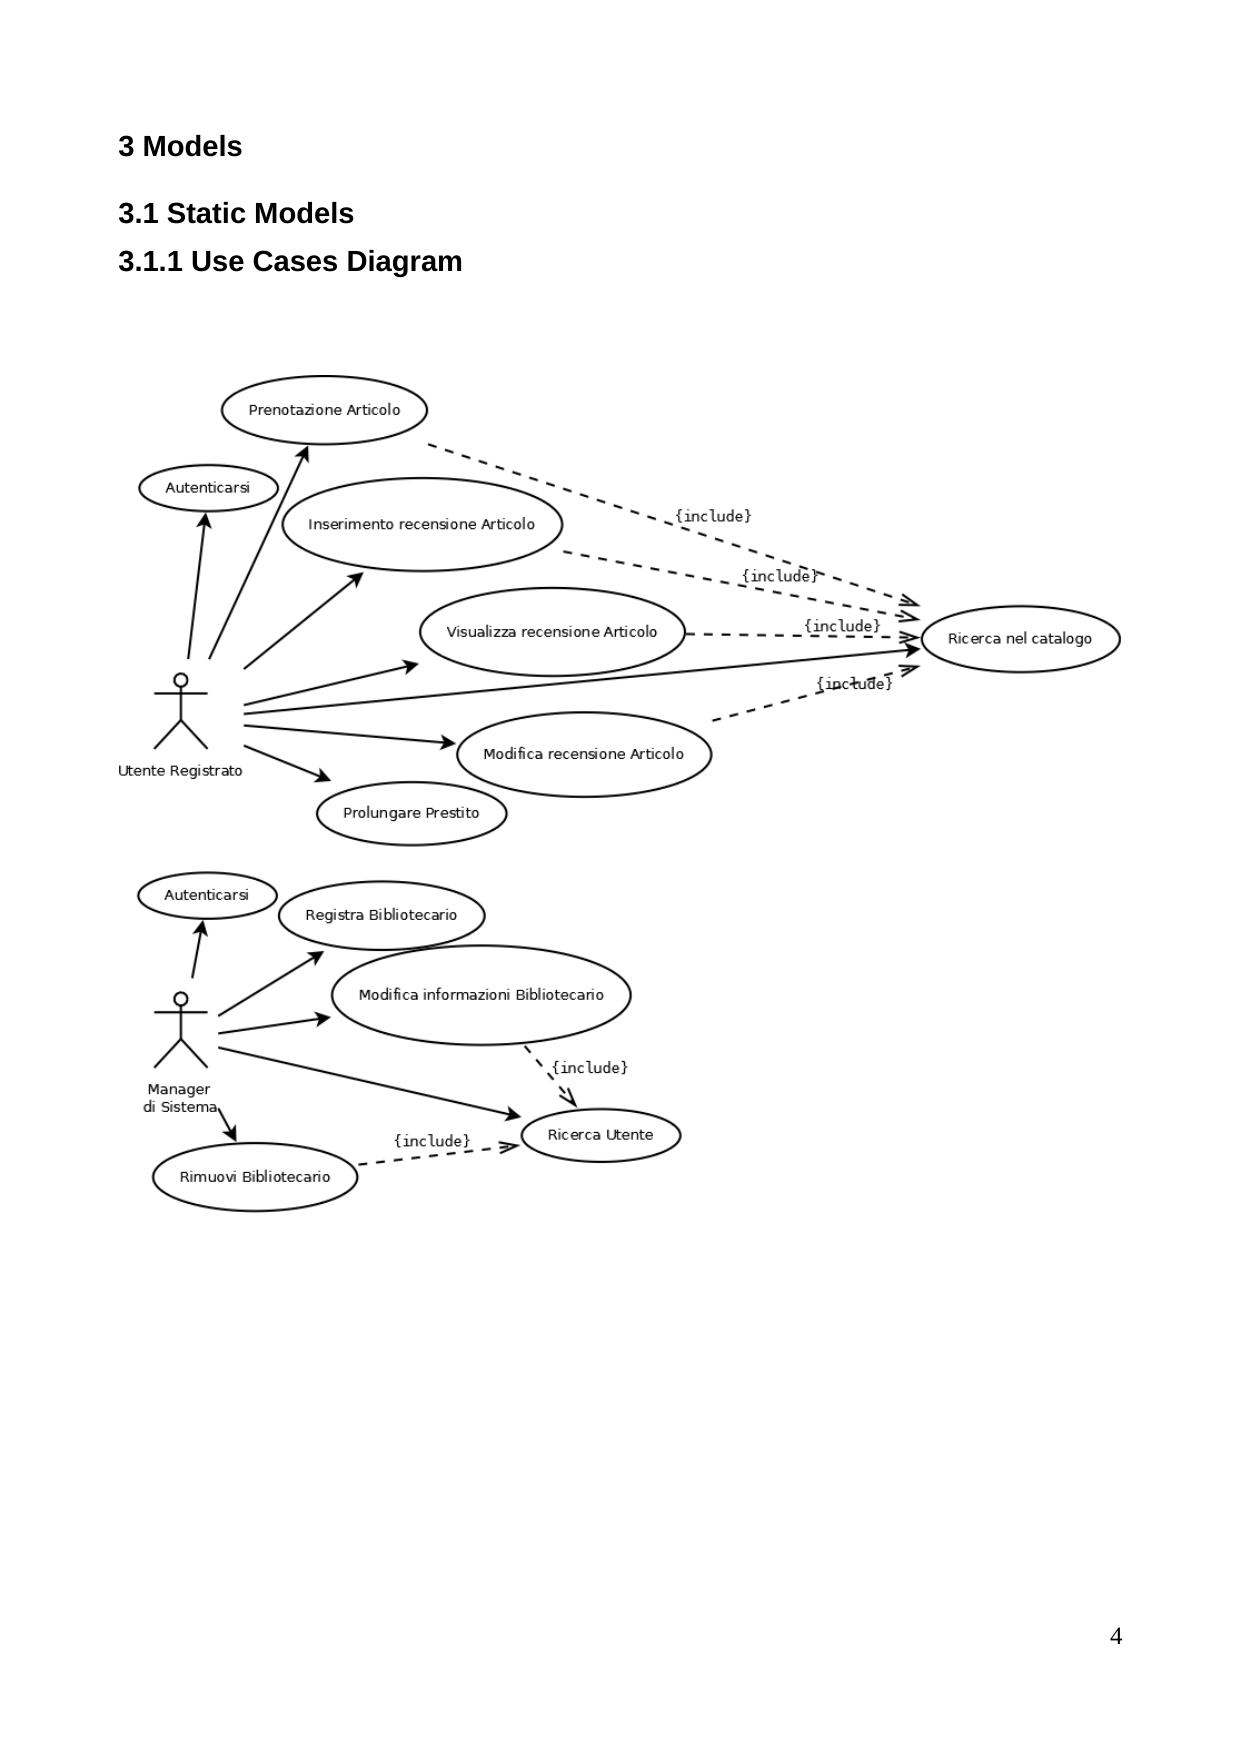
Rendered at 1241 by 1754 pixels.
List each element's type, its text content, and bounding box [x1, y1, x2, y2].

subtitle 3.1.1 Use Cases Diagram [118, 244, 1122, 277]
subtitle 3.1 Static Models [118, 196, 1122, 229]
subtitle 3 Models [118, 129, 1122, 162]
